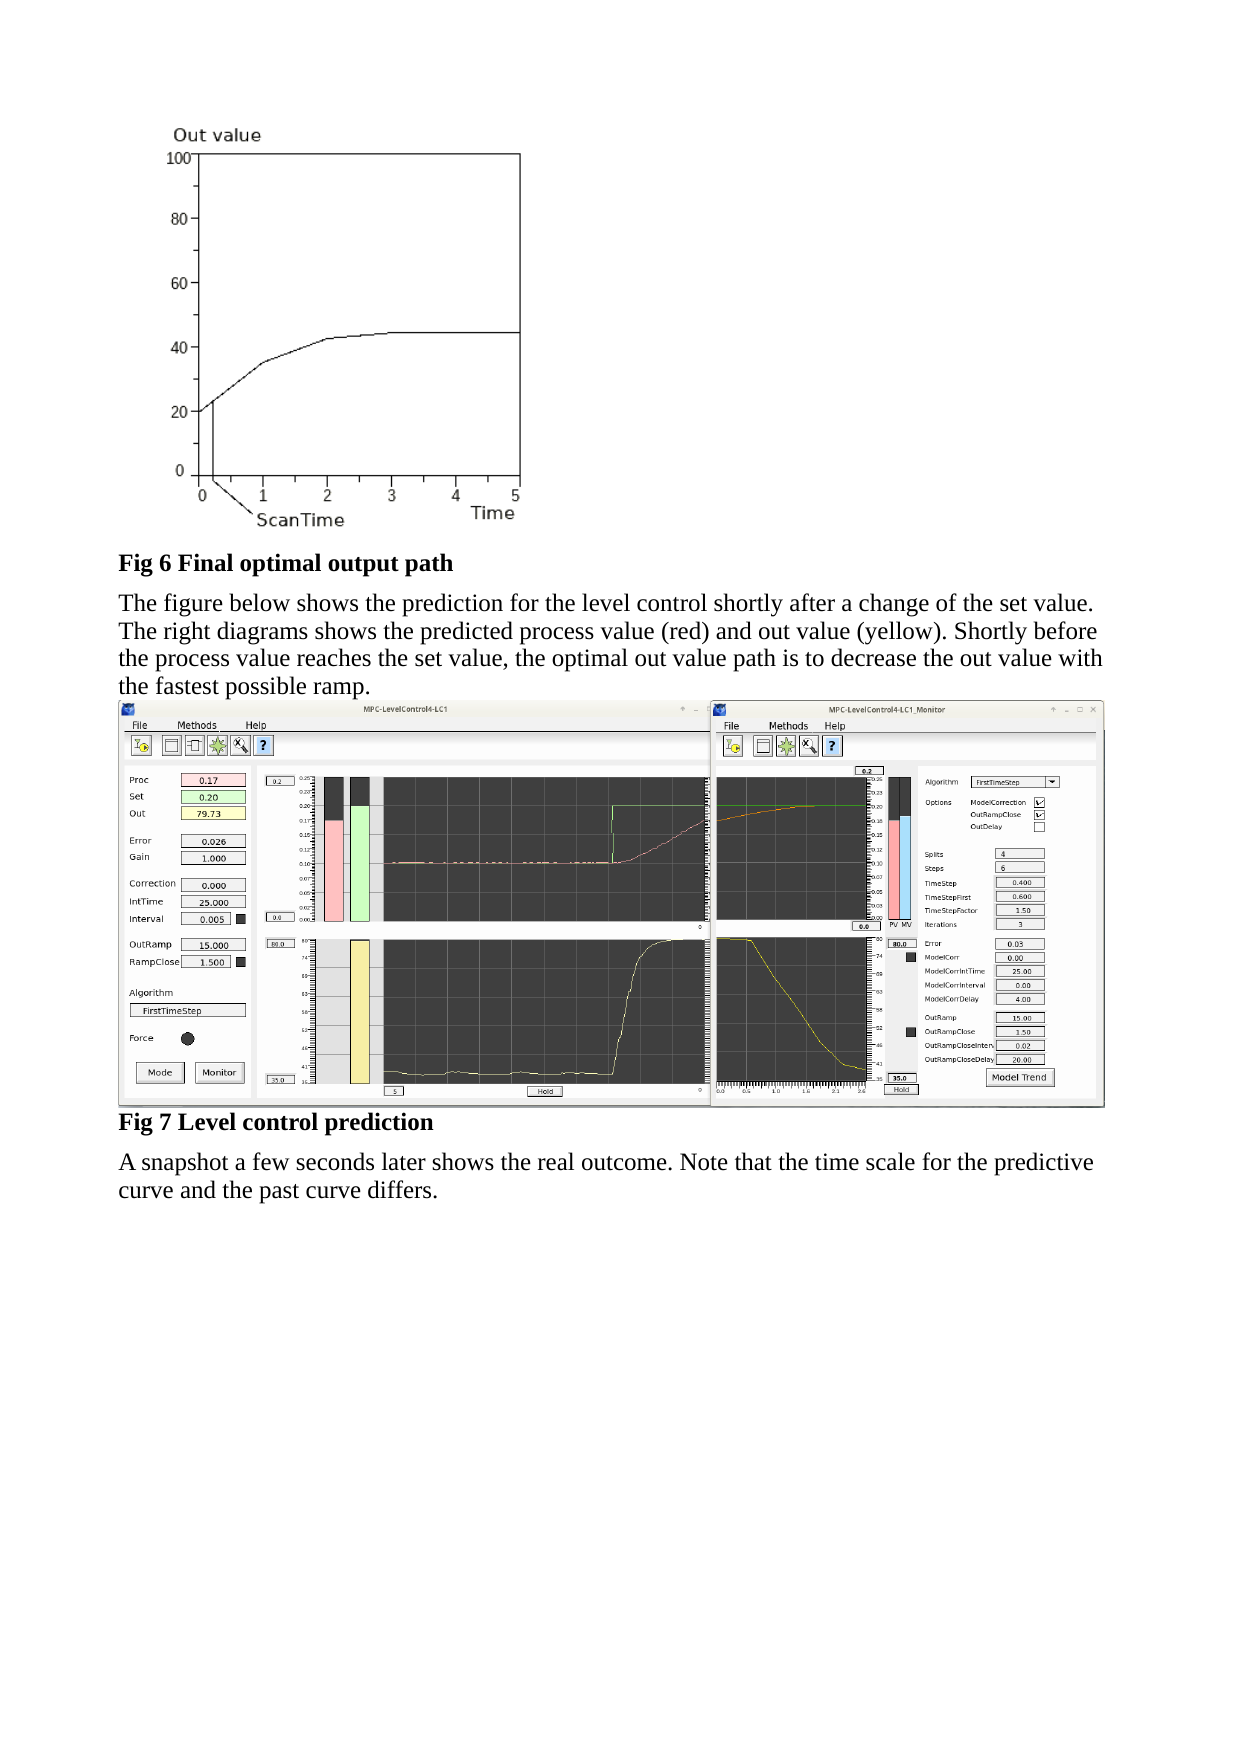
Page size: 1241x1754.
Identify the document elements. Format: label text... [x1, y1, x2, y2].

text Fig 7 Level control prediction [118, 712, 1122, 1136]
picture [147, 115, 566, 549]
picture [118, 700, 1105, 1108]
text The figure below shows the prediction for the level control shortly after a change of the set value. The right diagrams shows the predicted process value (red) and out value (yellow). Shortly before the process value reaches the set value, the optimal out value path is to decrease the out value with the fastest possible ramp. [118, 589, 1122, 700]
text Fig 6 Final optimal output path [118, 118, 1122, 577]
text A snapshot a few seconds later shows the real outcome. Note that the time scale for the predictive curve and the past curve differs. [118, 1148, 1122, 1203]
